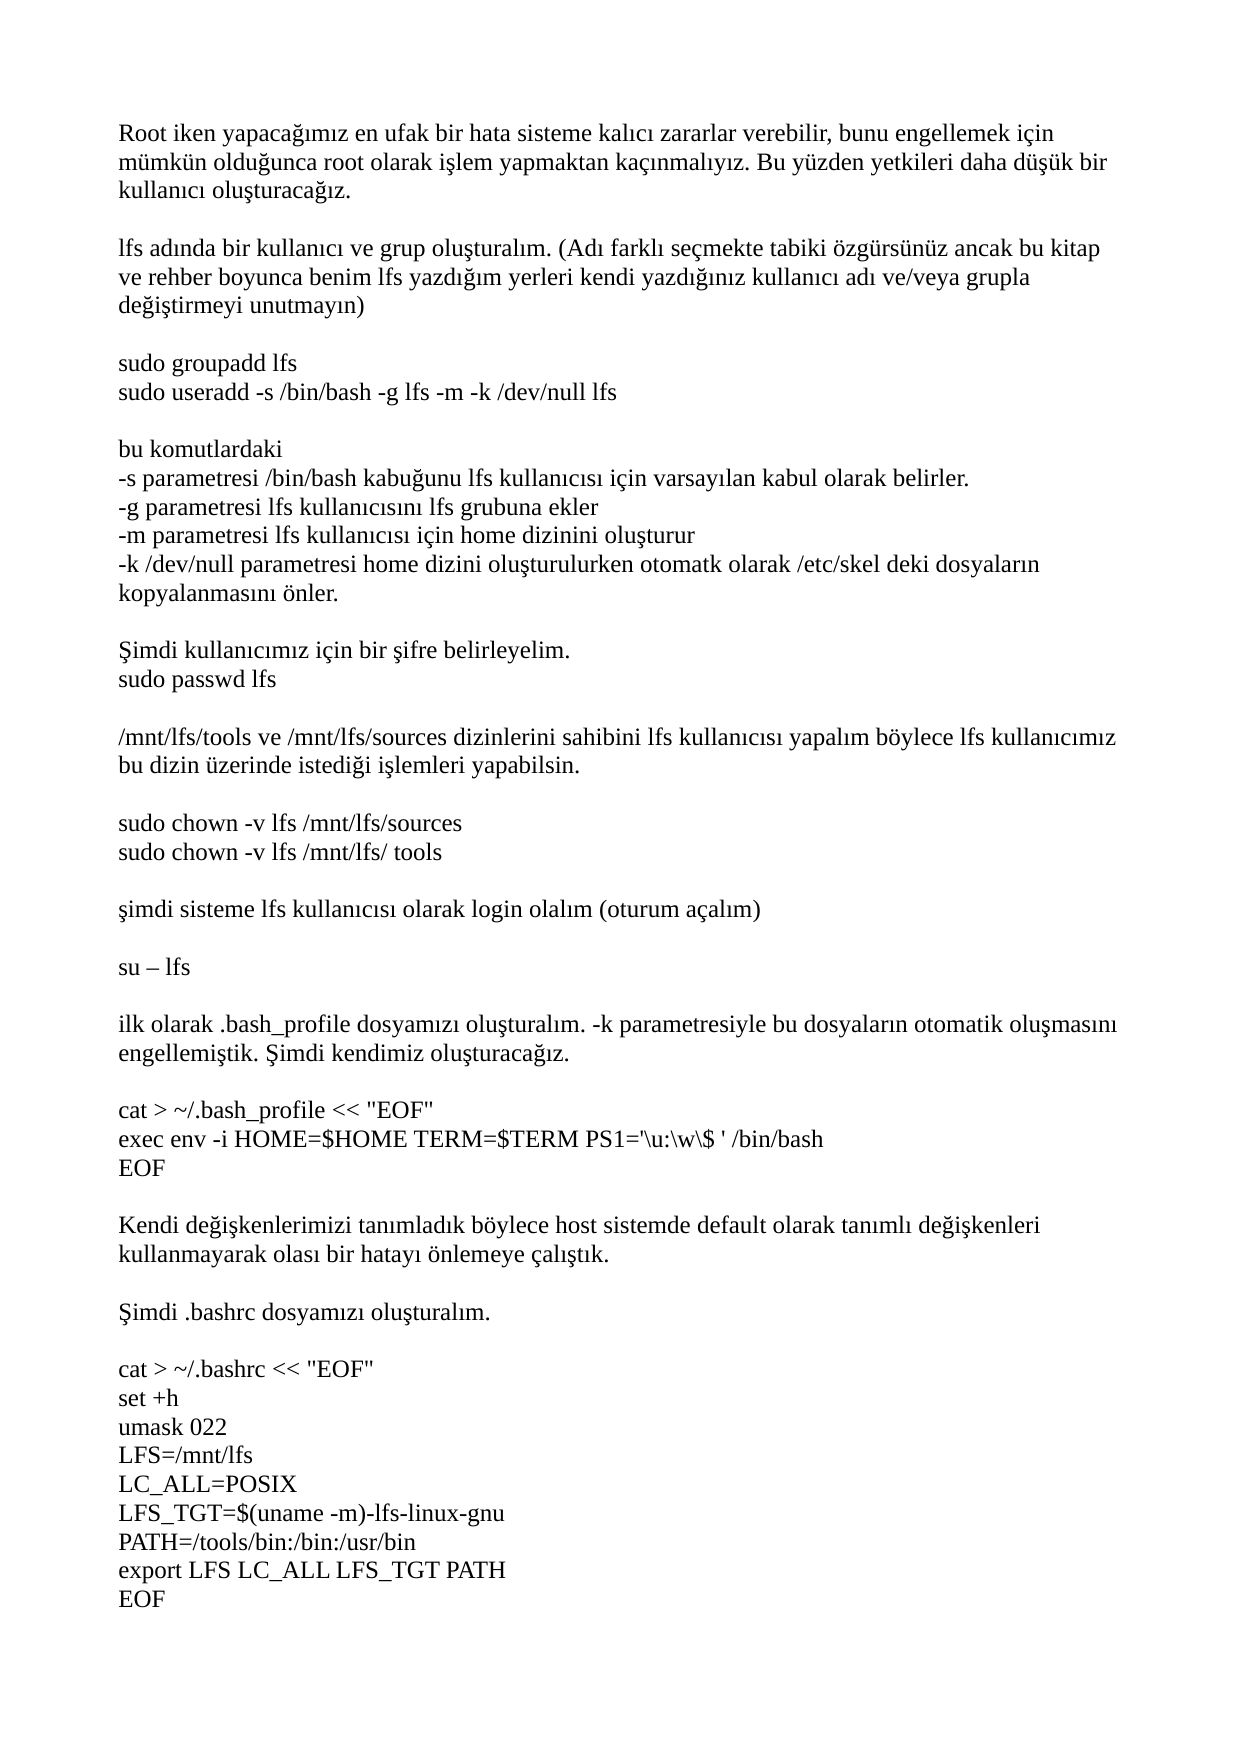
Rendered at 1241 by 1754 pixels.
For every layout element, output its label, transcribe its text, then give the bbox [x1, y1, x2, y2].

text lfs adında bir kullanıcı ve grup oluşturalım. (Adı farklı seçmekte tabiki özgürsünüz ancak bu kitap ve rehber boyunca benim lfs yazdığım yerleri kendi yazdığınız kullanıcı adı ve/veya grupla değiştirmeyi unutmayın) [118, 233, 1122, 319]
text bu komutlardaki [118, 434, 1122, 463]
text exec env -i HOME=$HOME TERM=$TERM PS1='\u:\w\$ ' /bin/bash [118, 1124, 1122, 1153]
text -s parametresi /bin/bash kabuğunu lfs kullanıcısı için varsayılan kabul olarak belirler. [118, 463, 1122, 492]
text ilk olarak .bash_profile dosyamızı oluşturalım. -k parametresiyle bu dosyaların otomatik oluşmasını engellemiştik. Şimdi kendimiz oluşturacağız. [118, 1009, 1122, 1067]
text Şimdi .bashrc dosyamızı oluşturalım. [118, 1297, 1122, 1326]
text LFS=/mnt/lfs [118, 1441, 1122, 1469]
text EOF [118, 1153, 1122, 1182]
text Kendi değişkenlerimizi tanımladık böylece host sistemde default olarak tanımlı değişkenleri kullanmayarak olası bir hatayı önlemeye çalıştık. [118, 1211, 1122, 1268]
text sudo passwd lfs [118, 664, 1122, 693]
text cat > ~/.bashrc << "EOF" [118, 1354, 1122, 1383]
text PATH=/tools/bin:/bin:/usr/bin [118, 1527, 1122, 1556]
text sudo chown -v lfs /mnt/lfs/sources [118, 808, 1122, 837]
text EOF [118, 1584, 1122, 1613]
text -k /dev/null parametresi home dizini oluşturulurken otomatk olarak /etc/skel deki dosyaların kopyalanmasını önler. [118, 549, 1122, 607]
text cat > ~/.bash_profile << "EOF" [118, 1096, 1122, 1124]
text -m parametresi lfs kullanıcısı için home dizinini oluşturur [118, 521, 1122, 549]
text Şimdi kullanıcımız için bir şifre belirleyelim. [118, 636, 1122, 664]
text LC_ALL=POSIX [118, 1469, 1122, 1498]
text export LFS LC_ALL LFS_TGT PATH [118, 1556, 1122, 1584]
text sudo groupadd lfs [118, 348, 1122, 377]
text su – lfs [118, 952, 1122, 981]
text sudo useradd -s /bin/bash -g lfs -m -k /dev/null lfs [118, 377, 1122, 406]
text sudo chown -v lfs /mnt/lfs/ tools [118, 837, 1122, 866]
text Root iken yapacağımız en ufak bir hata sisteme kalıcı zararlar verebilir, bunu engellemek için mümkün olduğunca root olarak işlem yapmaktan kaçınmalıyız. Bu yüzden yetkileri daha düşük bir kullanıcı oluşturacağız. [118, 118, 1122, 204]
text LFS_TGT=$(uname -m)-lfs-linux-gnu [118, 1498, 1122, 1527]
text umask 022 [118, 1412, 1122, 1441]
text set +h [118, 1383, 1122, 1412]
text şimdi sisteme lfs kullanıcısı olarak login olalım (oturum açalım) [118, 894, 1122, 923]
text /mnt/lfs/tools ve /mnt/lfs/sources dizinlerini sahibini lfs kullanıcısı yapalım böylece lfs kullanıcımız bu dizin üzerinde istediği işlemleri yapabilsin. [118, 722, 1122, 779]
text -g parametresi lfs kullanıcısını lfs grubuna ekler [118, 492, 1122, 521]
